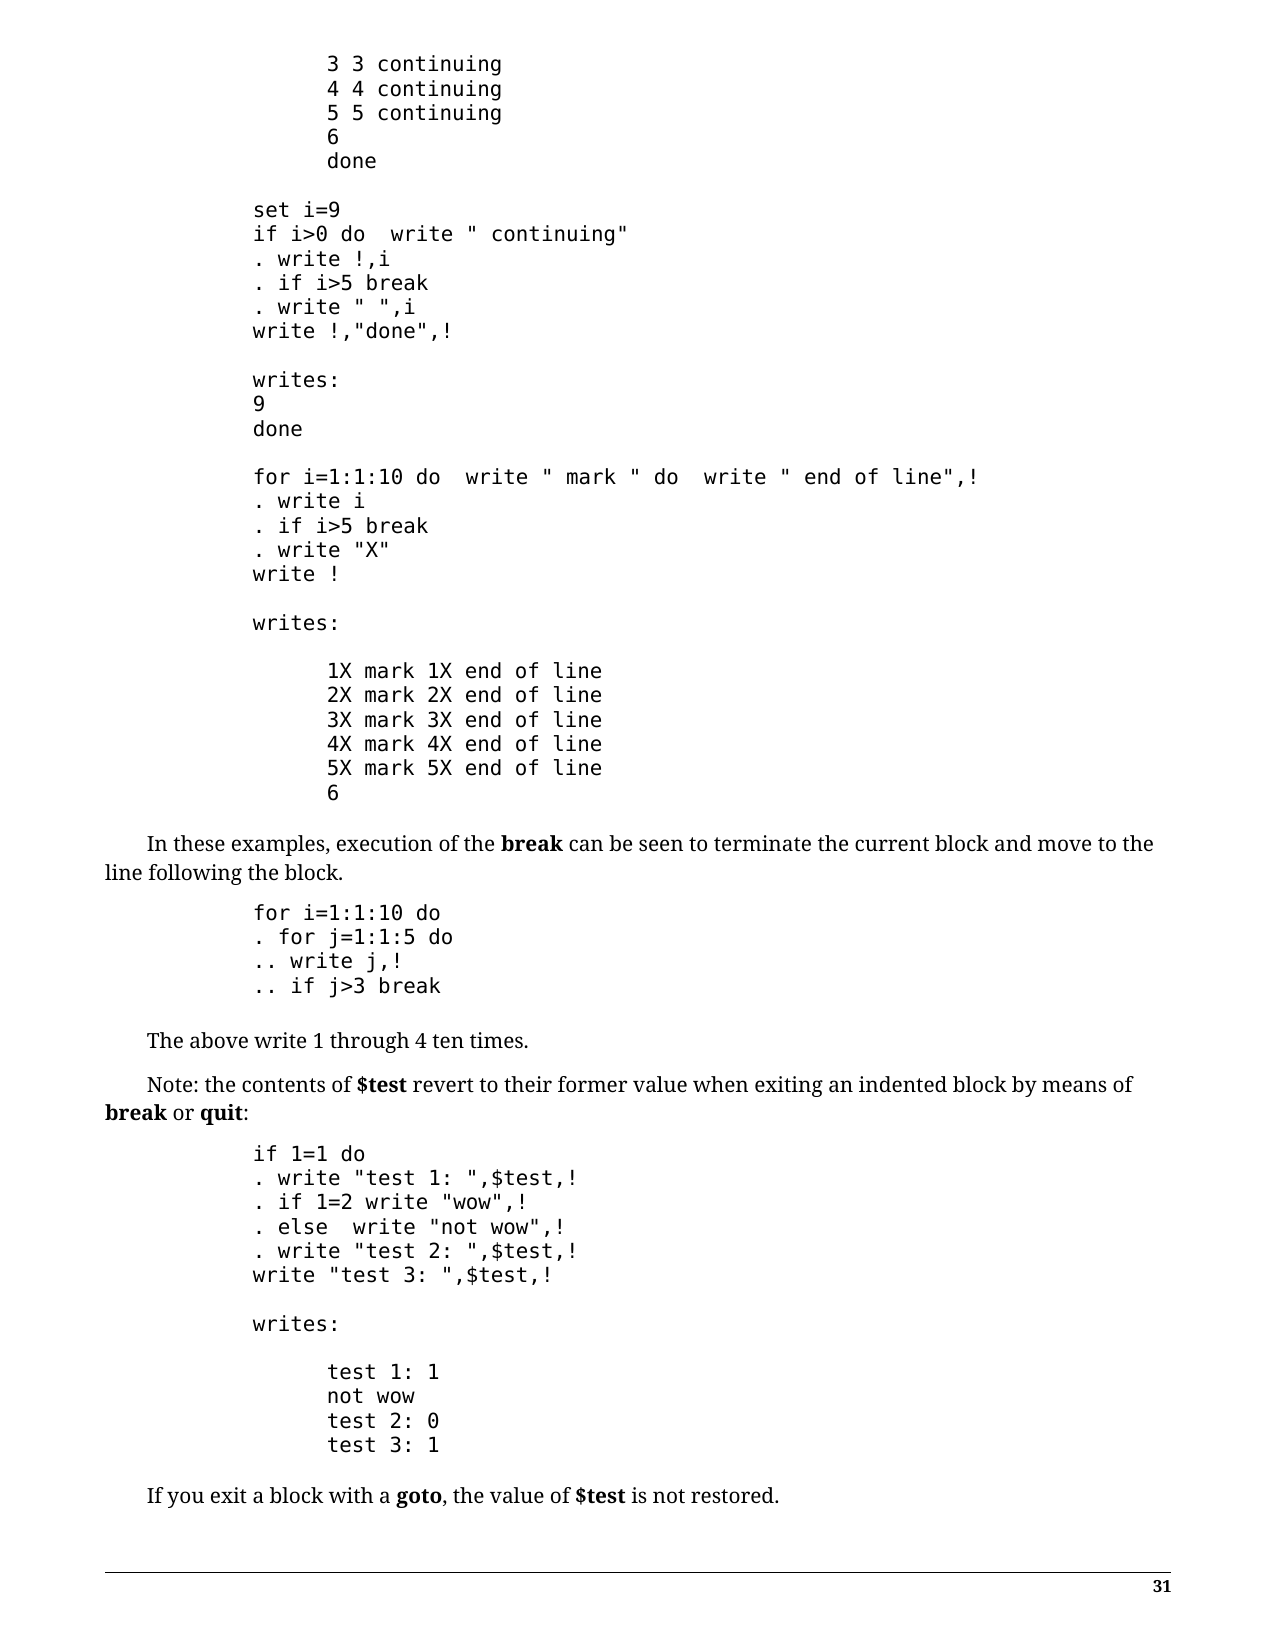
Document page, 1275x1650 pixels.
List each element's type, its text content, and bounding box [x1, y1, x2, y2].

text 4 4 continuing [179, 77, 1186, 101]
text If you exit a block with a goto, the value of $test is not restored. [105, 1482, 1186, 1510]
text . write " ",i [179, 295, 1186, 319]
text write !,"done",! [179, 319, 1186, 344]
text test 3: 1 [179, 1433, 1186, 1457]
text . if i>5 break [179, 271, 1186, 295]
text 3 3 continuing [179, 52, 1186, 77]
text . for j=1:1:5 do [179, 925, 1186, 949]
text write ! [179, 562, 1186, 586]
text Note: the contents of $test revert to their former value when exiting an indented block by means of break or quit: [105, 1070, 1186, 1127]
text if i>0 do write " continuing" [179, 222, 1186, 247]
text set i=9 [179, 198, 1186, 222]
text for i=1:1:10 do write " mark " do write " end of line",! [179, 465, 1186, 489]
text . write !,i [179, 247, 1186, 271]
text test 2: 0 [179, 1409, 1186, 1433]
text not wow [179, 1384, 1186, 1409]
text .. if j>3 break [179, 974, 1186, 998]
text . else write "not wow",! [179, 1215, 1186, 1239]
text 5 5 continuing [179, 101, 1186, 125]
text if 1=1 do [179, 1142, 1186, 1166]
text .. write j,! [179, 949, 1186, 974]
text . if 1=2 write "wow",! [179, 1190, 1186, 1215]
text 9 [179, 392, 1186, 417]
text writes: [179, 368, 1186, 392]
text 3X mark 3X end of line [179, 708, 1186, 732]
text . write "test 2: ",$test,! [179, 1239, 1186, 1263]
text . if i>5 break [179, 514, 1186, 538]
text for i=1:1:10 do [179, 901, 1186, 925]
text In these examples, execution of the break can be seen to terminate the current block and move to the line following the block. [105, 829, 1186, 886]
text test 1: 1 [179, 1360, 1186, 1384]
text writes: [179, 611, 1186, 635]
text done [179, 417, 1186, 441]
text 6 [179, 781, 1186, 805]
text 4X mark 4X end of line [179, 732, 1186, 756]
text . write i [179, 489, 1186, 514]
text done [179, 149, 1186, 174]
text writes: [179, 1312, 1186, 1336]
text write "test 3: ",$test,! [179, 1263, 1186, 1287]
text 2X mark 2X end of line [179, 683, 1186, 708]
text 6 [179, 125, 1186, 149]
text . write "X" [179, 538, 1186, 562]
text The above write 1 through 4 ten times. [105, 1027, 1186, 1055]
text 1X mark 1X end of line [179, 659, 1186, 683]
text 5X mark 5X end of line [179, 756, 1186, 781]
text . write "test 1: ",$test,! [179, 1166, 1186, 1190]
